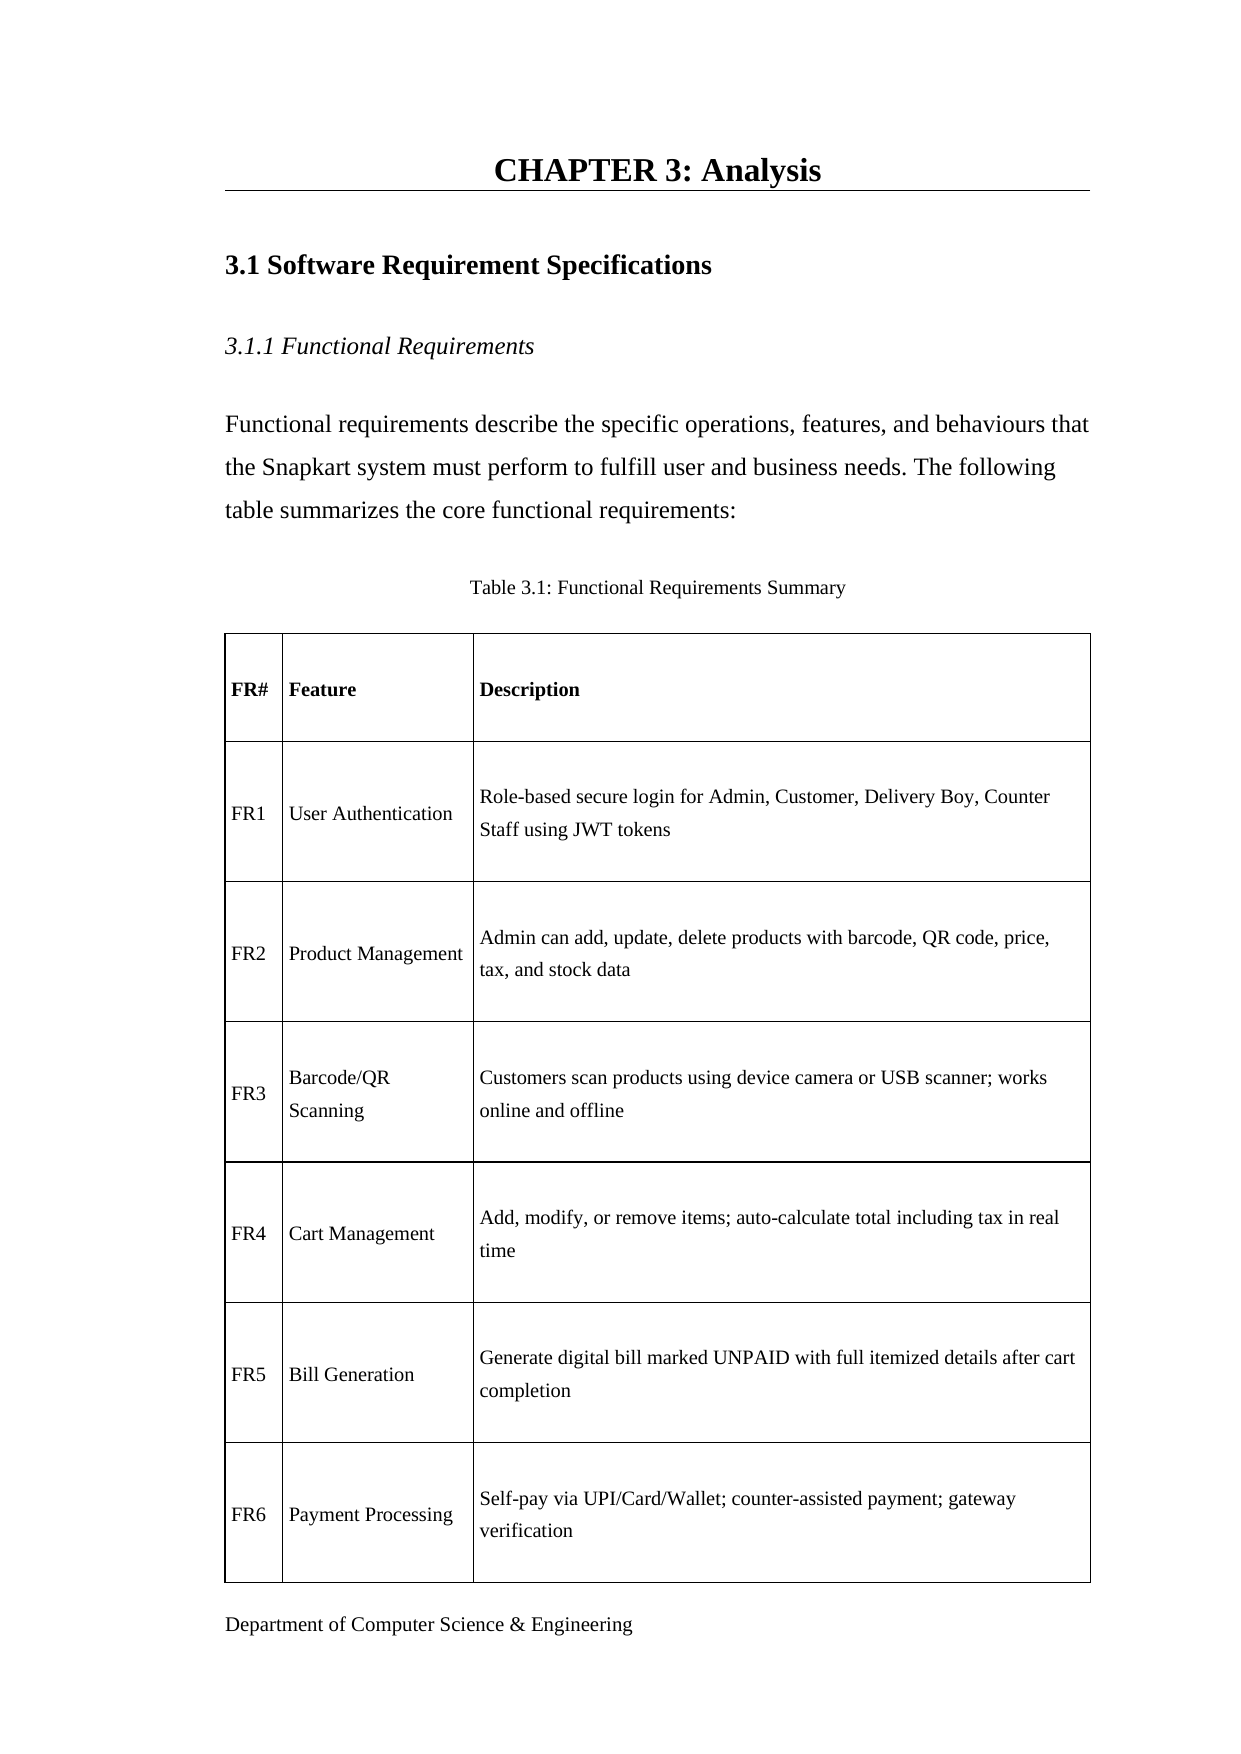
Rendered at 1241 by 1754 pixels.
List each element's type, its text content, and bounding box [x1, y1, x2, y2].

table_cell Self-pay via UPI/Card/Wallet; counter-assisted payment; gateway verification [474, 1443, 1090, 1582]
text Functional requirements describe the specific operations, features, and behaviours that the Snapkart system must perform to fulfill user and business needs. The following table summarizes the core functional requirements: [225, 409, 1090, 524]
table_cell FR5 [226, 1303, 282, 1442]
text Table 3.1: Functional Requirements Summary [225, 576, 1090, 599]
table_cell Add, modify, or remove items; auto-calculate total including tax in real time [474, 1163, 1090, 1302]
table_cell Admin can add, update, delete products with barcode, QR code, price, tax, and stock data [474, 882, 1090, 1021]
table_header FR# [226, 634, 282, 741]
subtitle CHAPTER 3: Analysis [225, 150, 1090, 190]
table_cell Bill Generation [283, 1303, 473, 1442]
table_cell FR1 [226, 742, 282, 881]
table_cell Customers scan products using device camera or USB scanner; works online and offline [474, 1022, 1090, 1161]
table_header Description [474, 634, 1090, 741]
table_cell FR2 [226, 882, 282, 1021]
table_header Feature [283, 634, 473, 741]
table_cell Payment Processing [283, 1443, 473, 1582]
table_cell Barcode/QR Scanning [283, 1022, 473, 1161]
table_cell Generate digital bill marked UNPAID with full itemized details after cart completion [474, 1303, 1090, 1442]
table_cell FR4 [226, 1163, 282, 1302]
table_cell FR6 [226, 1443, 282, 1582]
text 3.1.1 Functional Requirements [225, 331, 1090, 360]
table_cell User Authentication [283, 742, 473, 881]
table_cell Role-based secure login for Admin, Customer, Delivery Boy, Counter Staff using JWT tokens [474, 742, 1090, 881]
table_cell Cart Management [283, 1163, 473, 1302]
text 3.1 Software Requirement Specifications [225, 248, 1090, 281]
table_cell Product Management [283, 882, 473, 1021]
table_cell FR3 [226, 1022, 282, 1161]
